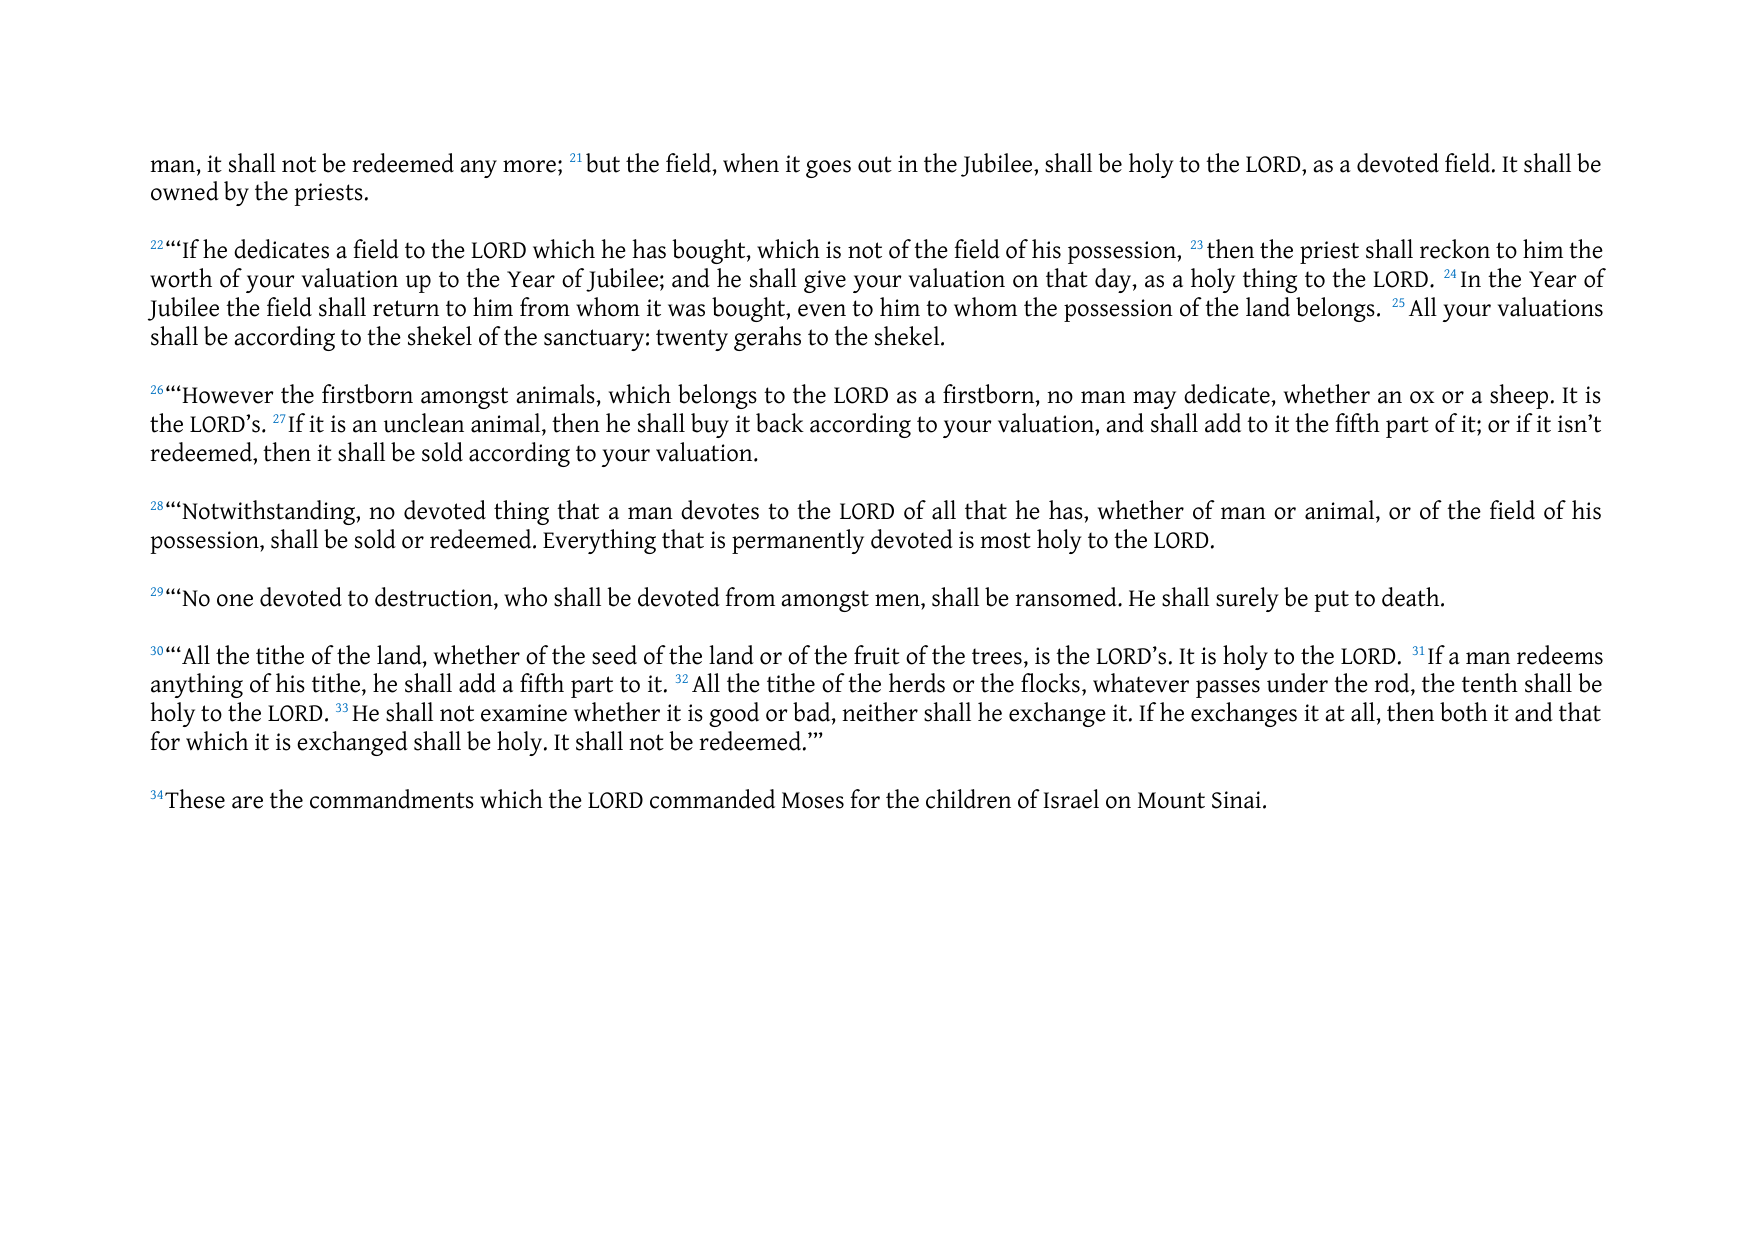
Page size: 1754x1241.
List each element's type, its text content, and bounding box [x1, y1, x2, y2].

text 22 “‘If he dedicates a field to the LORD which he has bought, which is not of the field of his possession, 23 then the priest shall reckon to him the worth of your valuation up to the Year of Jubilee; and he shall give your valuation on that day, as a holy thing to the LORD. 24 In the Year of Jubilee the field shall return to him from whom it was bought, even to him to whom the possession of the land belongs. 25 All your valuations shall be according to the shekel of the sanctuary: twenty gerahs to the shekel. [150, 237, 1604, 352]
text 28 “‘Notwithstanding, no devoted thing that a man devotes to the LORD of all that he has, whether of man or animal, or of the field of his possession, shall be sold or redeemed. Everything that is permanently devoted is most holy to the LORD. [150, 497, 1604, 555]
text 29 “‘No one devoted to destruction, who shall be devoted from amongst men, shall be ransomed. He shall surely be put to death. [150, 584, 1604, 613]
text 30 “‘All the tithe of the land, whether of the seed of the land or of the fruit of the trees, is the LORD’s. It is holy to the LORD. 31 If a man redeems anything of his tithe, he shall add a fifth part to it. 32 All the tithe of the herds or the flocks, whatever passes under the rod, the tenth shall be holy to the LORD. 33 He shall not examine whether it is good or bad, neither shall he exchange it. If he exchanges it at all, then both it and that for which it is exchanged shall be holy. It shall not be redeemed.’” [150, 642, 1604, 757]
text 26 “‘However the firstborn amongst animals, which belongs to the LORD as a firstborn, no man may dedicate, whether an ox or a sheep. It is the LORD’s. 27 If it is an unclean animal, then he shall buy it back according to your valuation, and shall add to it the fifth part of it; or if it isn’t redeemed, then it shall be sold according to your valuation. [150, 381, 1604, 468]
text man, it shall not be redeemed any more; 21 but the field, when it goes out in the Jubilee, shall be holy to the LORD, as a devoted field. It shall be owned by the priests. [150, 150, 1604, 208]
text 34 These are the commandments which the LORD commanded Moses for the children of Israel on Mount Sinai. [150, 787, 1604, 816]
